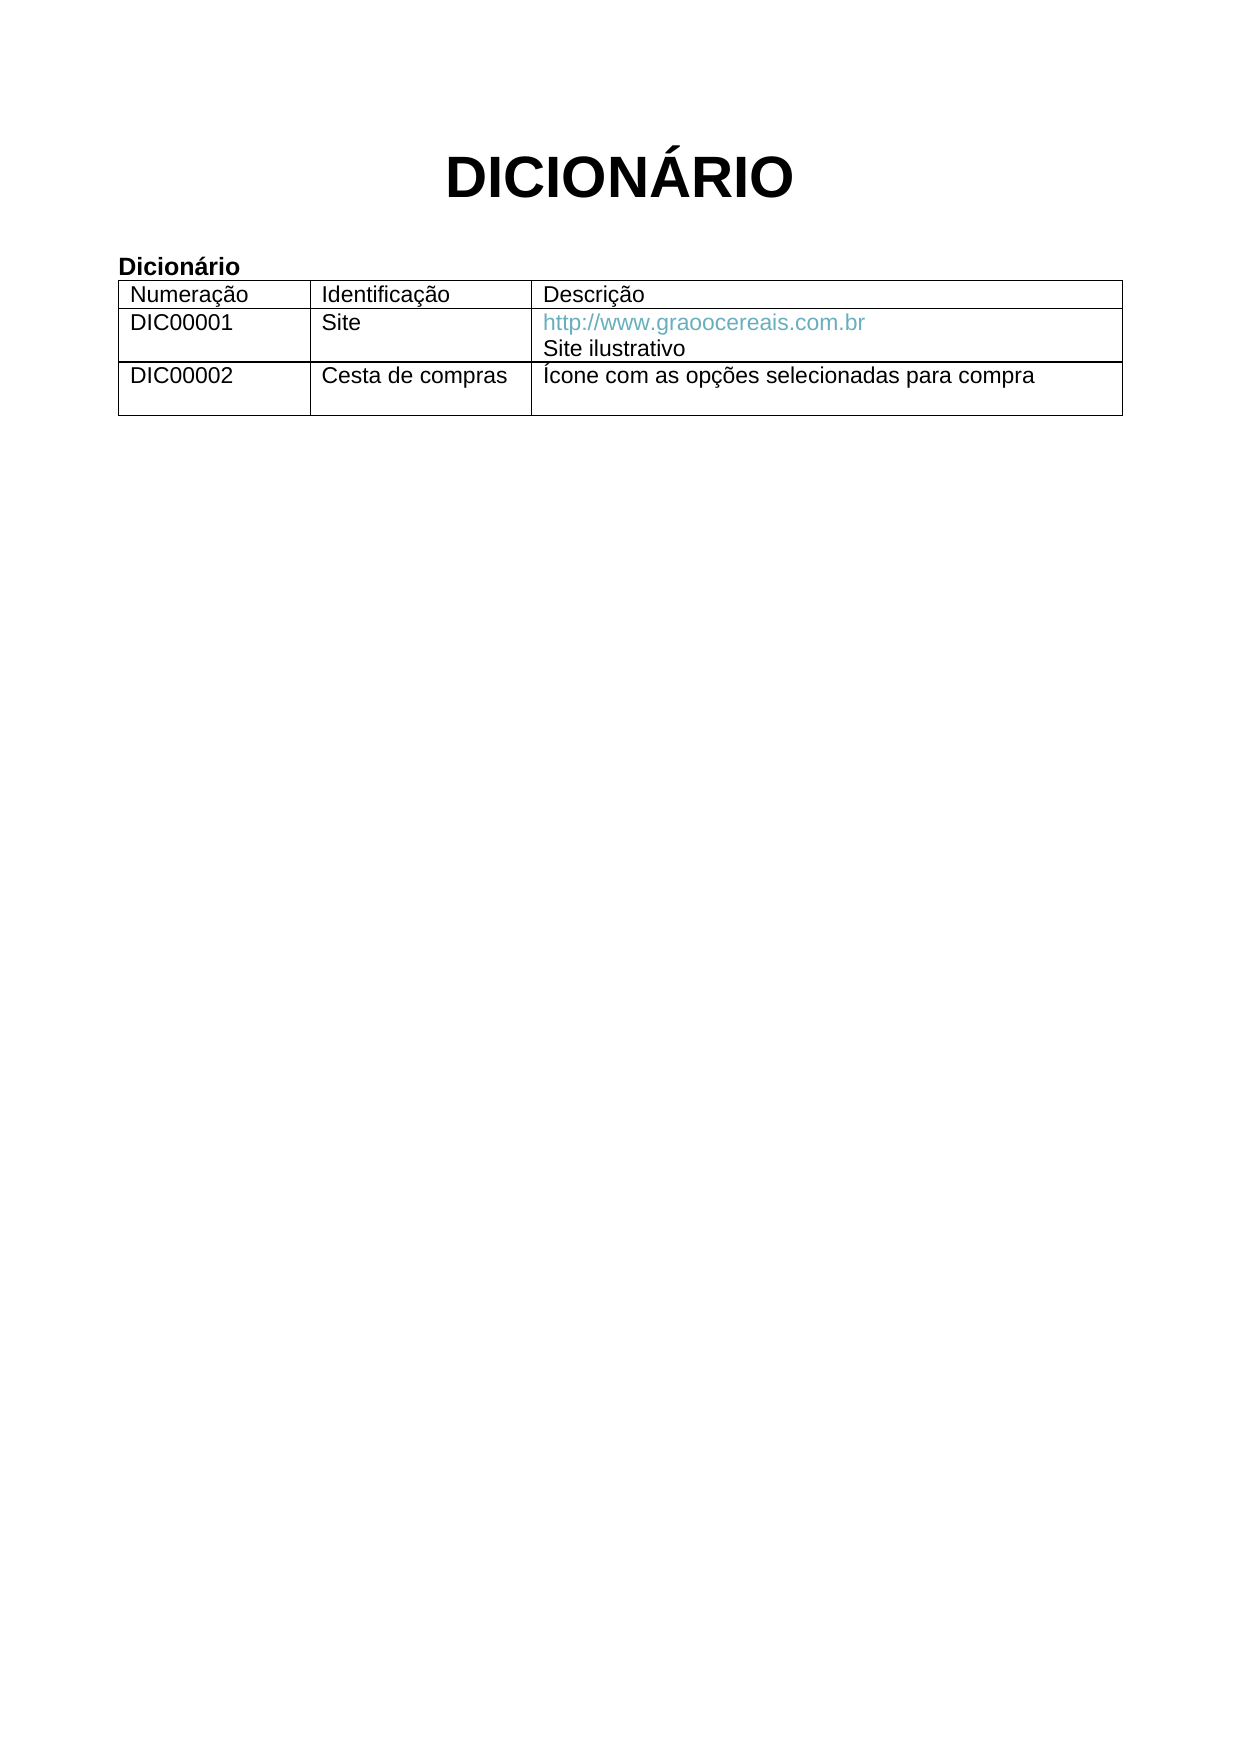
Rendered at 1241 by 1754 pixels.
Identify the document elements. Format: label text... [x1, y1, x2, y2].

table_cell DIC00001 [119, 309, 310, 361]
table_header Identificação [311, 281, 531, 308]
title DICIONÁRIO [118, 143, 1122, 210]
text Dicionário [118, 251, 1122, 280]
table_cell Site [311, 309, 531, 361]
table_cell Ícone com as opções selecionadas para compra [532, 363, 1122, 415]
table_cell DIC00002 [119, 363, 310, 415]
table_cell Cesta de compras [311, 363, 531, 415]
table_cell http://www.graoocereais.com.br Site ilustrativo [532, 309, 1122, 361]
table_header Numeração [119, 281, 310, 308]
table_header Descrição [532, 281, 1122, 308]
